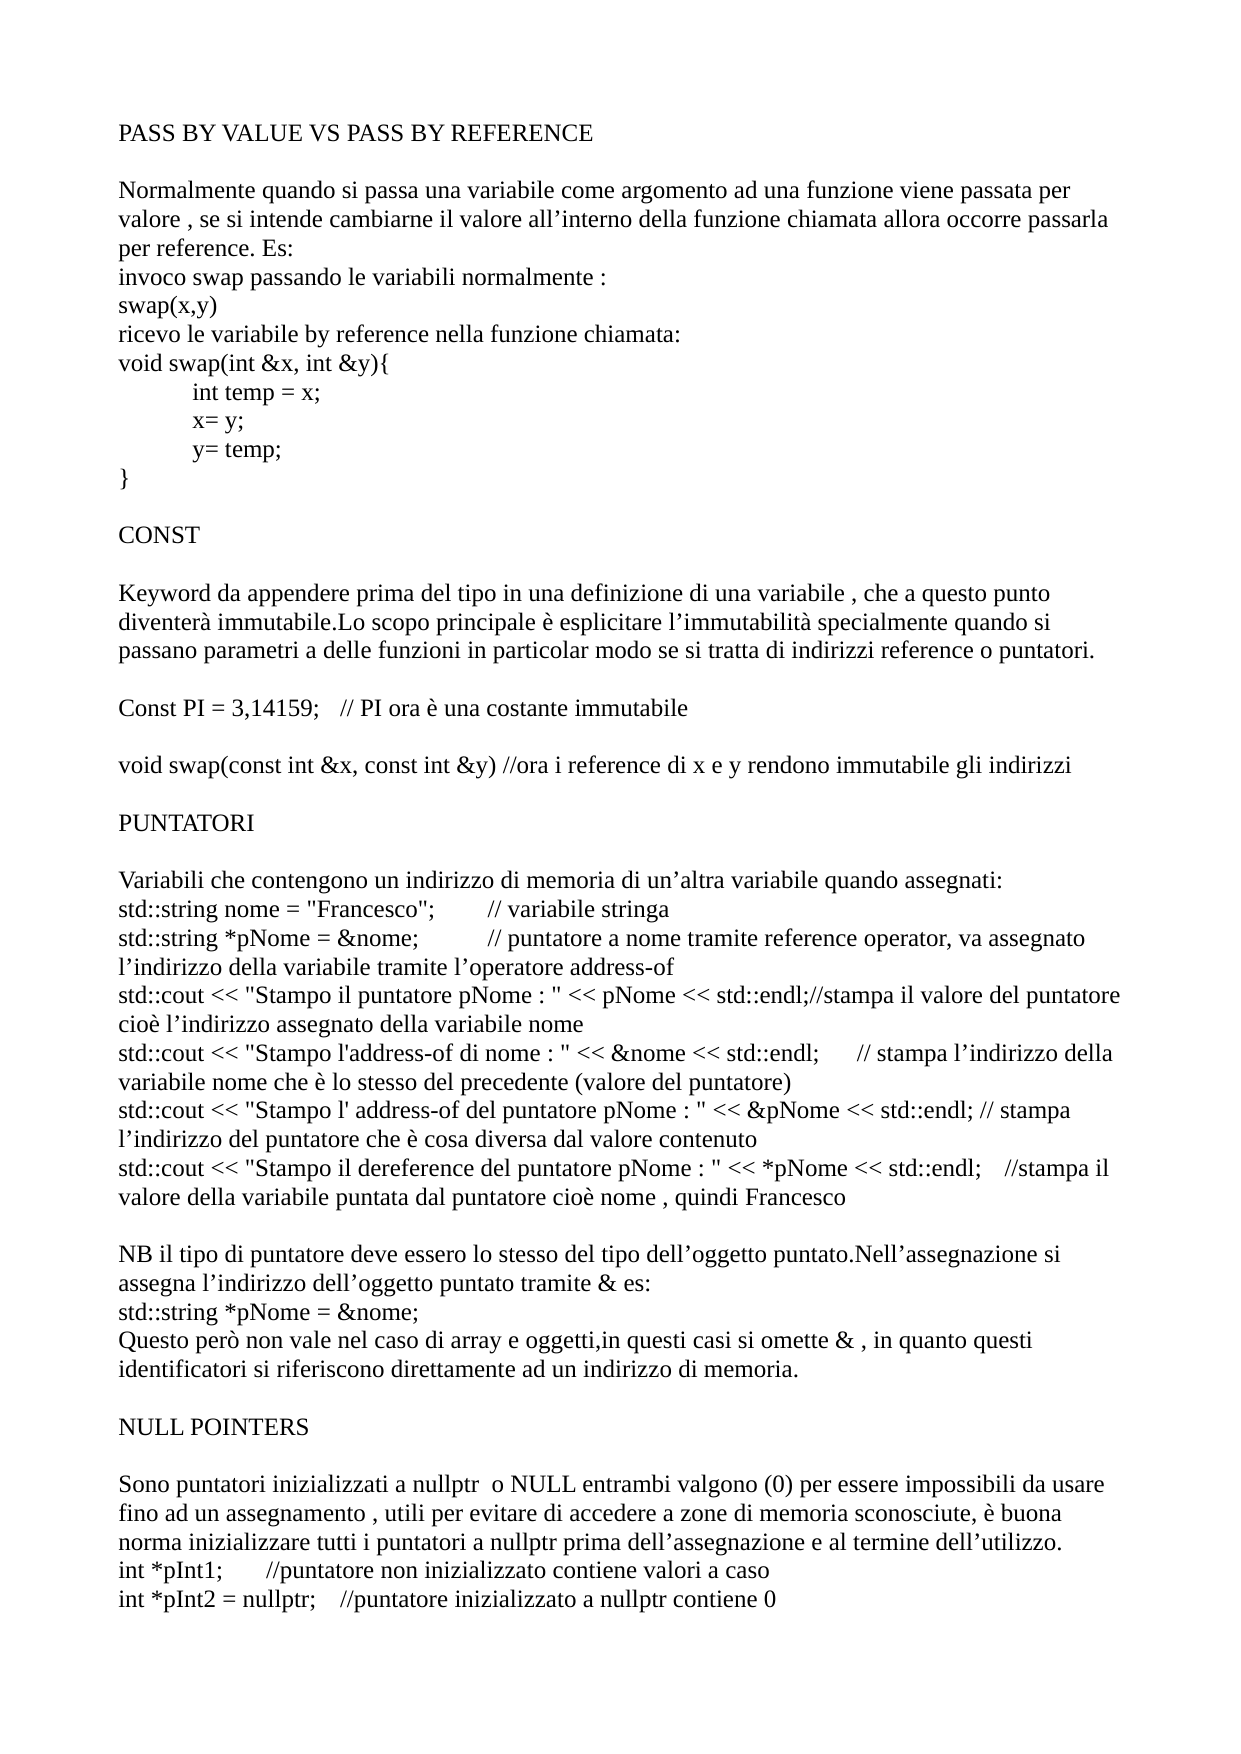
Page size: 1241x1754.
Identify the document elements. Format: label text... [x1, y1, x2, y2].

text Keyword da appendere prima del tipo in una definizione di una variabile , che a questo punto diventerà immutabile.Lo scopo principale è esplicitare l’immutabilità specialmente quando si passano parametri a delle funzioni in particolar modo se si tratta di indirizzi reference o puntatori. [118, 578, 1122, 664]
text NULL POINTERS [118, 1412, 1122, 1441]
text std::cout << "Stampo il dereference del puntatore pNome : " << *pNome << std::endl; //stampa il valore della variabile puntata dal puntatore cioè nome , quindi Francesco [118, 1153, 1122, 1211]
text void swap(const int &x, const int &y) //ora i reference di x e y rendono immutabile gli indirizzi [118, 751, 1122, 779]
text PASS BY VALUE VS PASS BY REFERENCE [118, 118, 1122, 147]
text Const PI = 3,14159; // PI ora è una costante immutabile [118, 693, 1122, 722]
text PUNTATORI [118, 808, 1122, 837]
text y= temp; [118, 434, 1122, 463]
text swap(x,y) [118, 291, 1122, 319]
text std::cout << "Stampo l'address-of di nome : " << &nome << std::endl; // stampa l’indirizzo della variabile nome che è lo stesso del precedente (valore del puntatore) [118, 1038, 1122, 1096]
text Questo però non vale nel caso di array e oggetti,in questi casi si omette & , in quanto questi identificatori si riferiscono direttamente ad un indirizzo di memoria. [118, 1326, 1122, 1383]
text void swap(int &x, int &y){ [118, 348, 1122, 377]
text ricevo le variabile by reference nella funzione chiamata: [118, 319, 1122, 348]
text invoco swap passando le variabili normalmente : [118, 262, 1122, 291]
text Normalmente quando si passa una variabile come argomento ad una funzione viene passata per valore , se si intende cambiarne il valore all’interno della funzione chiamata allora occorre passarla per reference. Es: [118, 176, 1122, 262]
text x= y; [118, 406, 1122, 434]
text CONST [118, 521, 1122, 549]
text std::cout << "Stampo il puntatore pNome : " << pNome << std::endl;//stampa il valore del puntatore cioè l’indirizzo assegnato della variabile nome [118, 981, 1122, 1038]
text int temp = x; [118, 377, 1122, 406]
text std::string nome = "Francesco"; // variabile stringa [118, 894, 1122, 923]
text std::string *pNome = &nome; [118, 1297, 1122, 1326]
text int *pInt1; //puntatore non inizializzato contiene valori a caso [118, 1556, 1122, 1584]
text Variabili che contengono un indirizzo di memoria di un’altra variabile quando assegnati: [118, 866, 1122, 894]
text std::string *pNome = &nome; // puntatore a nome tramite reference operator, va assegnato l’indirizzo della variabile tramite l’operatore address-of [118, 923, 1122, 981]
text } [118, 463, 1122, 492]
text int *pInt2 = nullptr; //puntatore inizializzato a nullptr contiene 0 [118, 1584, 1122, 1613]
text Sono puntatori inizializzati a nullptr o NULL entrambi valgono (0) per essere impossibili da usare fino ad un assegnamento , utili per evitare di accedere a zone di memoria sconosciute, è buona norma inizializzare tutti i puntatori a nullptr prima dell’assegnazione e al termine dell’utilizzo. [118, 1469, 1122, 1556]
text NB il tipo di puntatore deve essero lo stesso del tipo dell’oggetto puntato.Nell’assegnazione si assegna l’indirizzo dell’oggetto puntato tramite & es: [118, 1239, 1122, 1297]
text std::cout << "Stampo l' address-of del puntatore pNome : " << &pNome << std::endl; // stampa l’indirizzo del puntatore che è cosa diversa dal valore contenuto [118, 1096, 1122, 1153]
